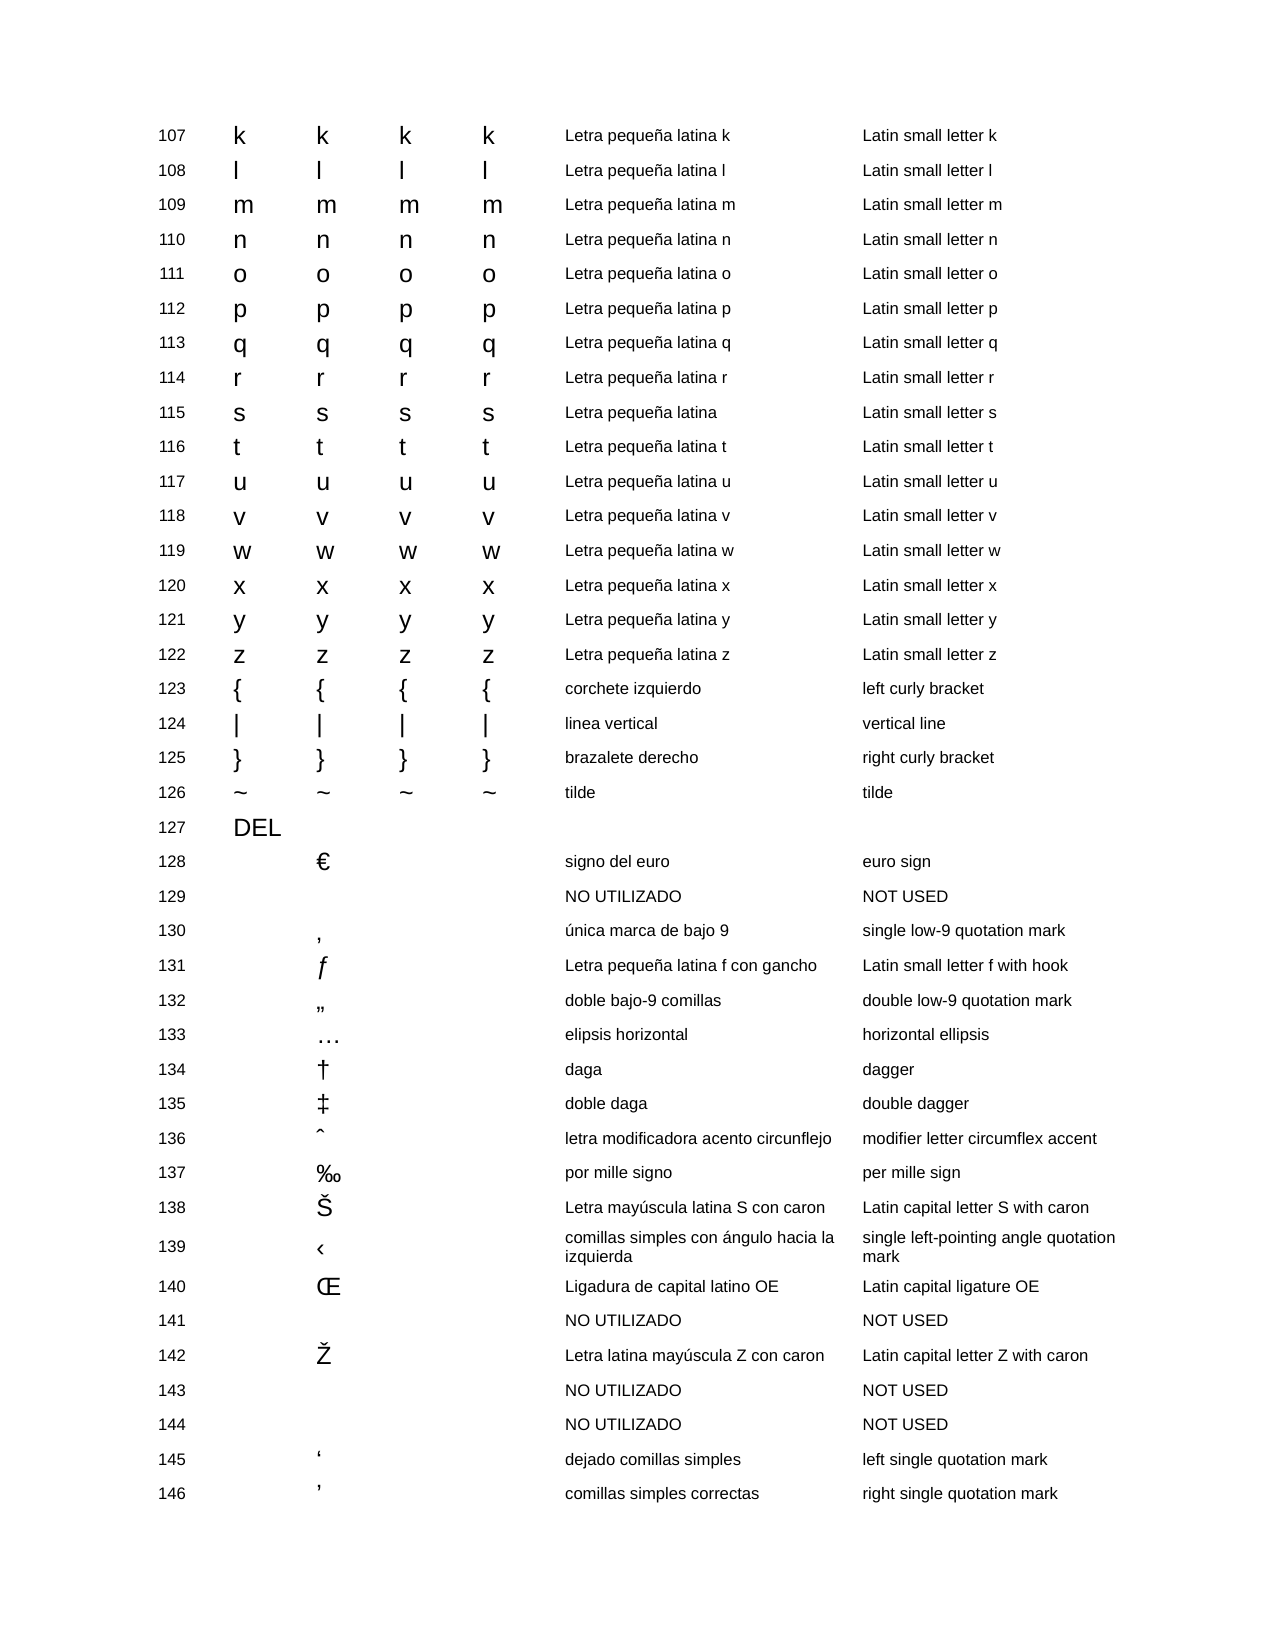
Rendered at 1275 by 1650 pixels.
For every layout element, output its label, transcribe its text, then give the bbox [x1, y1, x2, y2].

table_cell [230, 948, 313, 983]
table_cell  [313, 1304, 396, 1338]
table_cell v [313, 499, 396, 533]
table_cell Latin small letter o [860, 256, 1157, 291]
table_cell [396, 810, 479, 844]
table_cell comillas simples correctas [562, 1476, 859, 1511]
table_cell r [396, 360, 479, 395]
table_cell [230, 1407, 313, 1442]
table_cell ~ [230, 775, 313, 810]
table_cell 128 [118, 844, 230, 879]
table_cell [396, 1086, 479, 1121]
table_cell right single quotation mark [860, 1476, 1157, 1511]
table_cell o [313, 256, 396, 291]
table_cell 110 [118, 222, 230, 256]
table_cell Letra pequeña latina [562, 395, 859, 429]
table_cell [479, 1442, 562, 1476]
table_cell DEL [230, 810, 313, 844]
table_cell corchete izquierdo [562, 671, 859, 706]
table_cell NOT USED [860, 1407, 1157, 1442]
table_cell  [396, 1407, 479, 1442]
table_cell [479, 1017, 562, 1052]
table_cell s [396, 395, 479, 429]
table_cell [479, 1052, 562, 1086]
table_cell z [313, 637, 396, 671]
table_cell 117 [118, 464, 230, 498]
table_cell q [230, 326, 313, 360]
table_cell q [396, 326, 479, 360]
table_cell [479, 1338, 562, 1373]
table_cell doble daga [562, 1086, 859, 1121]
table_cell single left-pointing angle quotation mark [860, 1225, 1157, 1269]
table_cell elipsis horizontal [562, 1017, 859, 1052]
table_cell Latin small letter y [860, 602, 1157, 637]
table_cell Latin small letter z [860, 637, 1157, 671]
table_cell } [230, 741, 313, 775]
table_cell 120 [118, 568, 230, 602]
table_cell Letra pequeña latina w [562, 533, 859, 568]
table_cell m [230, 187, 313, 222]
table_cell Latin capital letter S with caron [860, 1190, 1157, 1225]
table_cell m [396, 187, 479, 222]
table_cell [396, 844, 479, 879]
table_cell [562, 810, 859, 844]
table_cell 143 [118, 1373, 230, 1407]
table_cell 122 [118, 637, 230, 671]
table_cell ‹ [313, 1225, 396, 1269]
table_cell Latin capital ligature OE [860, 1269, 1157, 1303]
table_cell | [313, 706, 396, 741]
table_cell w [313, 533, 396, 568]
table_cell „ [313, 983, 396, 1017]
table_cell [230, 1269, 313, 1303]
table_cell Letra pequeña latina x [562, 568, 859, 602]
table_cell [396, 1052, 479, 1086]
table_cell double low-9 quotation mark [860, 983, 1157, 1017]
table_cell Š [313, 1190, 396, 1225]
table_cell [479, 844, 562, 879]
table_cell tilde [562, 775, 859, 810]
table_cell r [313, 360, 396, 395]
table_cell brazalete derecho [562, 741, 859, 775]
table_cell [313, 810, 396, 844]
table_cell w [396, 533, 479, 568]
table_cell ‘ [313, 1442, 396, 1476]
table_cell 112 [118, 291, 230, 326]
table_cell 142 [118, 1338, 230, 1373]
table_cell Latin small letter n [860, 222, 1157, 256]
table_cell n [396, 222, 479, 256]
table_cell … [313, 1017, 396, 1052]
table_cell [479, 1269, 562, 1303]
table_cell per mille sign [860, 1156, 1157, 1190]
table_cell ’ [313, 1476, 396, 1511]
table_cell r [230, 360, 313, 395]
table_cell w [230, 533, 313, 568]
table_cell Letra pequeña latina t [562, 429, 859, 464]
table_cell [479, 1156, 562, 1190]
table_cell single low-9 quotation mark [860, 914, 1157, 948]
table_cell 136 [118, 1121, 230, 1156]
table_cell [396, 1476, 479, 1511]
table_cell Letra pequeña latina n [562, 222, 859, 256]
table_cell z [396, 637, 479, 671]
table_cell horizontal ellipsis [860, 1017, 1157, 1052]
table_cell [396, 1442, 479, 1476]
table_cell double dagger [860, 1086, 1157, 1121]
table_cell [396, 1225, 479, 1269]
table_cell 138 [118, 1190, 230, 1225]
table_cell Letra pequeña latina o [562, 256, 859, 291]
table_cell NOT USED [860, 1304, 1157, 1338]
table_cell [230, 844, 313, 879]
table_cell [230, 1442, 313, 1476]
table_cell s [230, 395, 313, 429]
table_cell 124 [118, 706, 230, 741]
table_cell Latin capital letter Z with caron [860, 1338, 1157, 1373]
table_cell 129 [118, 879, 230, 913]
table_cell w [479, 533, 562, 568]
table_cell [396, 1156, 479, 1190]
table_cell [479, 914, 562, 948]
table_cell ~ [479, 775, 562, 810]
table_cell 127 [118, 810, 230, 844]
table_cell  [396, 879, 479, 913]
table_cell  [313, 1407, 396, 1442]
table_cell k [396, 118, 479, 153]
table_cell  [479, 1407, 562, 1442]
table_cell  [479, 1373, 562, 1407]
table_cell Letra pequeña latina p [562, 291, 859, 326]
table_cell x [396, 568, 479, 602]
table_cell t [313, 429, 396, 464]
table_cell l [313, 153, 396, 187]
table_cell Latin small letter k [860, 118, 1157, 153]
table_cell [230, 1338, 313, 1373]
table_cell [396, 983, 479, 1017]
table_cell [479, 948, 562, 983]
table_cell ‚ [313, 914, 396, 948]
table_cell { [396, 671, 479, 706]
table_cell Letra pequeña latina f con gancho [562, 948, 859, 983]
table_cell dejado comillas simples [562, 1442, 859, 1476]
table_cell  [479, 879, 562, 913]
table_cell Latin small letter q [860, 326, 1157, 360]
table_cell 137 [118, 1156, 230, 1190]
table_cell linea vertical [562, 706, 859, 741]
table_cell [230, 1017, 313, 1052]
table_cell x [479, 568, 562, 602]
table_cell 123 [118, 671, 230, 706]
table_cell v [230, 499, 313, 533]
table_cell [396, 1121, 479, 1156]
table_cell t [396, 429, 479, 464]
table_cell tilde [860, 775, 1157, 810]
table_cell | [396, 706, 479, 741]
table_cell 130 [118, 914, 230, 948]
table_cell 125 [118, 741, 230, 775]
table_cell l [396, 153, 479, 187]
table_cell doble bajo-9 comillas [562, 983, 859, 1017]
table_cell  [479, 1304, 562, 1338]
table_cell ‰ [313, 1156, 396, 1190]
table_cell | [479, 706, 562, 741]
table_cell ‡ [313, 1086, 396, 1121]
table_cell por mille signo [562, 1156, 859, 1190]
table_cell 145 [118, 1442, 230, 1476]
table_cell } [479, 741, 562, 775]
table_cell x [230, 568, 313, 602]
table_cell daga [562, 1052, 859, 1086]
table_cell [860, 810, 1157, 844]
table_cell ˆ [313, 1121, 396, 1156]
table_cell [230, 983, 313, 1017]
table_cell l [479, 153, 562, 187]
table_cell u [396, 464, 479, 498]
table_cell n [313, 222, 396, 256]
table_cell 139 [118, 1225, 230, 1269]
table_cell 116 [118, 429, 230, 464]
table_cell Letra pequeña latina k [562, 118, 859, 153]
table_cell ~ [396, 775, 479, 810]
table_cell [479, 810, 562, 844]
table_cell k [313, 118, 396, 153]
table_cell 113 [118, 326, 230, 360]
table_cell right curly bracket [860, 741, 1157, 775]
table_cell 146 [118, 1476, 230, 1511]
table_cell s [313, 395, 396, 429]
table_cell NO UTILIZADO [562, 1373, 859, 1407]
table_cell Latin small letter x [860, 568, 1157, 602]
table_cell 144 [118, 1407, 230, 1442]
table_cell modifier letter circumflex accent [860, 1121, 1157, 1156]
table_cell 140 [118, 1269, 230, 1303]
table_cell NO UTILIZADO [562, 1304, 859, 1338]
table_cell o [396, 256, 479, 291]
table_cell p [479, 291, 562, 326]
table_cell [230, 1225, 313, 1269]
table_cell comillas simples con ángulo hacia la izquierda [562, 1225, 859, 1269]
table_cell o [230, 256, 313, 291]
table_cell única marca de bajo 9 [562, 914, 859, 948]
table_cell } [313, 741, 396, 775]
table_cell NOT USED [860, 1373, 1157, 1407]
table_cell left curly bracket [860, 671, 1157, 706]
table_cell Letra pequeña latina v [562, 499, 859, 533]
table_cell r [479, 360, 562, 395]
table_cell x [313, 568, 396, 602]
table_cell y [230, 602, 313, 637]
table_cell m [313, 187, 396, 222]
table_cell [479, 1190, 562, 1225]
table_cell p [313, 291, 396, 326]
table_cell [230, 914, 313, 948]
table_cell t [479, 429, 562, 464]
table_cell [230, 1121, 313, 1156]
table_cell ~ [313, 775, 396, 810]
table_cell NO UTILIZADO [562, 879, 859, 913]
table_cell signo del euro [562, 844, 859, 879]
table_cell [396, 1269, 479, 1303]
table_cell [479, 983, 562, 1017]
table_cell | [230, 706, 313, 741]
table_cell 114 [118, 360, 230, 395]
table_cell p [396, 291, 479, 326]
table_cell { [479, 671, 562, 706]
table_cell 119 [118, 533, 230, 568]
table_cell  [396, 1304, 479, 1338]
table_cell [396, 1190, 479, 1225]
table_cell 131 [118, 948, 230, 983]
table_cell 118 [118, 499, 230, 533]
table_cell [230, 1373, 313, 1407]
table_cell Latin small letter v [860, 499, 1157, 533]
table_cell [230, 879, 313, 913]
table_cell } [396, 741, 479, 775]
table_cell Letra pequeña latina q [562, 326, 859, 360]
table_cell Latin small letter p [860, 291, 1157, 326]
table_cell Latin small letter s [860, 395, 1157, 429]
table_cell u [313, 464, 396, 498]
table_cell [230, 1190, 313, 1225]
table_cell Latin small letter f with hook [860, 948, 1157, 983]
table_cell s [479, 395, 562, 429]
table_cell Latin small letter r [860, 360, 1157, 395]
table_cell o [479, 256, 562, 291]
table_cell [230, 1052, 313, 1086]
table_cell n [230, 222, 313, 256]
table_cell Letra latina mayúscula Z con caron [562, 1338, 859, 1373]
table_cell 126 [118, 775, 230, 810]
table_cell { [313, 671, 396, 706]
table_cell [396, 1017, 479, 1052]
table_cell left single quotation mark [860, 1442, 1157, 1476]
table_cell [479, 1476, 562, 1511]
table_cell Letra pequeña latina z [562, 637, 859, 671]
table_cell [479, 1121, 562, 1156]
table_cell Latin small letter m [860, 187, 1157, 222]
table_cell k [230, 118, 313, 153]
table_cell 109 [118, 187, 230, 222]
table_cell Letra pequeña latina l [562, 153, 859, 187]
table_cell Letra pequeña latina m [562, 187, 859, 222]
table_cell n [479, 222, 562, 256]
table_cell Latin small letter l [860, 153, 1157, 187]
table_cell 108 [118, 153, 230, 187]
table_cell 121 [118, 602, 230, 637]
table_cell [396, 914, 479, 948]
table_cell l [230, 153, 313, 187]
table_cell  [396, 1373, 479, 1407]
table_cell 133 [118, 1017, 230, 1052]
table_cell [230, 1304, 313, 1338]
table_cell  [313, 879, 396, 913]
table_cell Letra mayúscula latina S con caron [562, 1190, 859, 1225]
table_cell [479, 1086, 562, 1121]
table_cell v [479, 499, 562, 533]
table_cell Letra pequeña latina r [562, 360, 859, 395]
table_cell 132 [118, 983, 230, 1017]
table_cell [230, 1156, 313, 1190]
table_cell euro sign [860, 844, 1157, 879]
table_cell NO UTILIZADO [562, 1407, 859, 1442]
table_cell † [313, 1052, 396, 1086]
table_cell Ž [313, 1338, 396, 1373]
table_cell { [230, 671, 313, 706]
table_cell letra modificadora acento circunflejo [562, 1121, 859, 1156]
table_cell q [479, 326, 562, 360]
table_cell 107 [118, 118, 230, 153]
table_cell ƒ [313, 948, 396, 983]
table_cell [479, 1225, 562, 1269]
table_cell [396, 948, 479, 983]
table_cell € [313, 844, 396, 879]
table_cell Letra pequeña latina y [562, 602, 859, 637]
table_cell k [479, 118, 562, 153]
table_cell q [313, 326, 396, 360]
table_cell [396, 1338, 479, 1373]
table_cell t [230, 429, 313, 464]
table_cell v [396, 499, 479, 533]
table_cell Latin small letter w [860, 533, 1157, 568]
table_cell Letra pequeña latina u [562, 464, 859, 498]
table_cell y [313, 602, 396, 637]
table_cell y [479, 602, 562, 637]
table_cell 111 [118, 256, 230, 291]
table_cell Latin small letter u [860, 464, 1157, 498]
table_cell [230, 1086, 313, 1121]
table_cell NOT USED [860, 879, 1157, 913]
table_cell vertical line [860, 706, 1157, 741]
table_cell Latin small letter t [860, 429, 1157, 464]
table_cell 141 [118, 1304, 230, 1338]
table_cell m [479, 187, 562, 222]
table_cell [230, 1476, 313, 1511]
table_cell 135 [118, 1086, 230, 1121]
table_cell z [230, 637, 313, 671]
table_cell  [313, 1373, 396, 1407]
table_cell 134 [118, 1052, 230, 1086]
table_cell p [230, 291, 313, 326]
table_cell y [396, 602, 479, 637]
table_cell Œ [313, 1269, 396, 1303]
table_cell u [479, 464, 562, 498]
table_cell u [230, 464, 313, 498]
table_cell z [479, 637, 562, 671]
table_cell dagger [860, 1052, 1157, 1086]
table_cell Ligadura de capital latino OE [562, 1269, 859, 1303]
table_cell 115 [118, 395, 230, 429]
